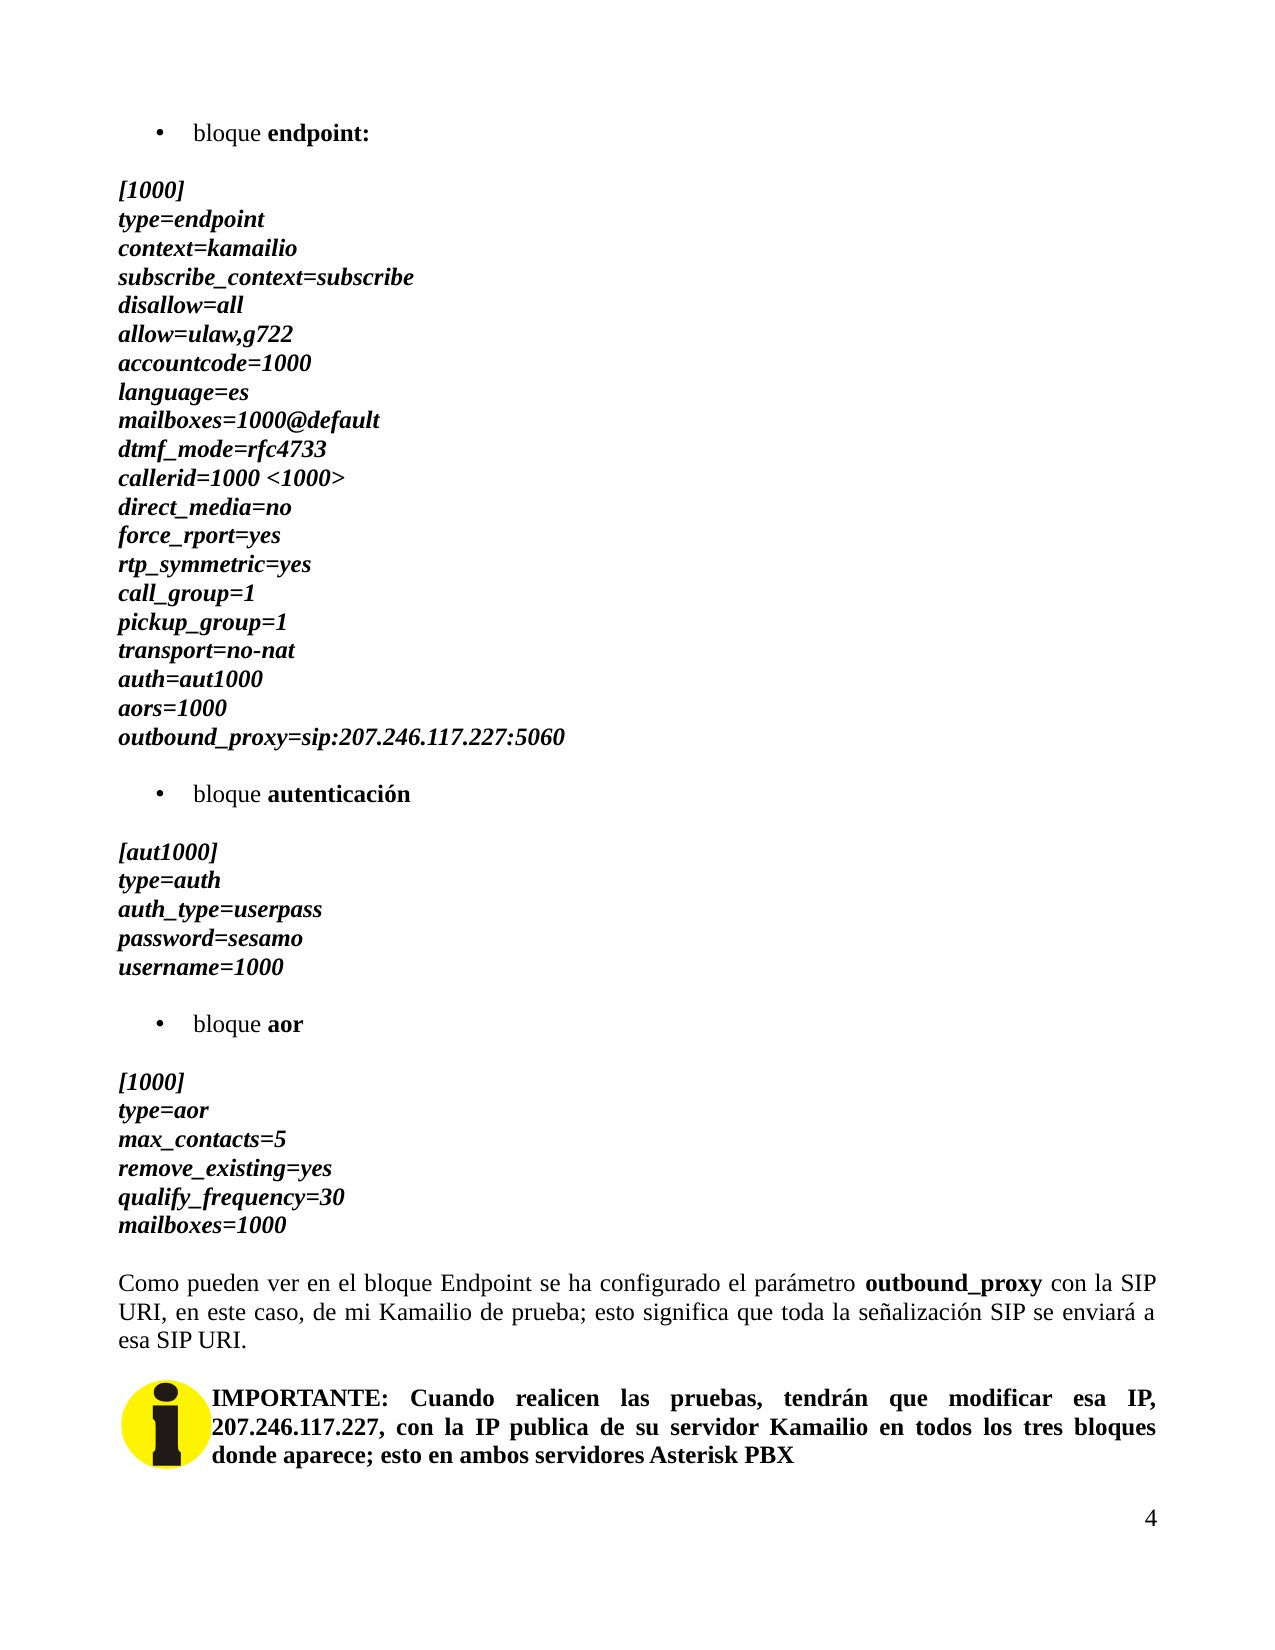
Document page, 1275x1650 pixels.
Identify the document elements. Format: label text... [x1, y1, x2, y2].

text auth=aut1000 [118, 664, 1157, 693]
text qualify_frequency=30 [118, 1182, 1157, 1211]
text type=auth [118, 866, 1157, 894]
text mailboxes=1000 [118, 1211, 1157, 1239]
text type=endpoint [118, 204, 1157, 233]
text subscribe_context=subscribe [118, 262, 1157, 291]
text language=es [118, 377, 1157, 406]
text mailboxes=1000@default [118, 406, 1157, 434]
text pickup_group=1 [118, 607, 1157, 636]
list bloque endpoint: [156, 118, 1157, 147]
text outbound_proxy=sip:207.246.117.227:5060 [118, 722, 1157, 751]
text [aut1000] [118, 837, 1157, 866]
text type=aor [118, 1096, 1157, 1124]
text aors=1000 [118, 693, 1157, 722]
text IMPORTANTE: Cuando realicen las pruebas, tendrán que modificar esa IP, 207.246.117.227, con la IP publica de su servidor Kamailio en todos los tres bloques donde aparece; esto en ambos servidores Asterisk PBX [212, 1383, 1157, 1469]
text direct_media=no [118, 492, 1157, 521]
text transport=no-nat [118, 636, 1157, 664]
text max_contacts=5 [118, 1124, 1157, 1153]
text allow=ulaw,g722 [118, 319, 1157, 348]
text disallow=all [118, 291, 1157, 319]
text accountcode=1000 [118, 348, 1157, 377]
text auth_type=userpass [118, 894, 1157, 923]
text username=1000 [118, 952, 1157, 981]
list bloque autenticación [156, 779, 1157, 808]
text [1000] [118, 1067, 1157, 1096]
text remove_existing=yes [118, 1153, 1157, 1182]
text context=kamailio [118, 233, 1157, 262]
text call_group=1 [118, 578, 1157, 607]
text rtp_symmetric=yes [118, 549, 1157, 578]
text callerid=1000 <1000> [118, 463, 1157, 492]
text [1000] [118, 176, 1157, 204]
list bloque aor [156, 1009, 1157, 1038]
text Como pueden ver en el bloque Endpoint se ha configurado el parámetro outbound_proxy con la SIP URI, en este caso, de mi Kamailio de prueba; esto significa que toda la señalización SIP se enviará a esa SIP URI. [118, 1268, 1157, 1354]
text force_rport=yes [118, 521, 1157, 549]
text password=sesamo [118, 923, 1157, 952]
picture [121, 1380, 212, 1469]
text dtmf_mode=rfc4733 [118, 434, 1157, 463]
